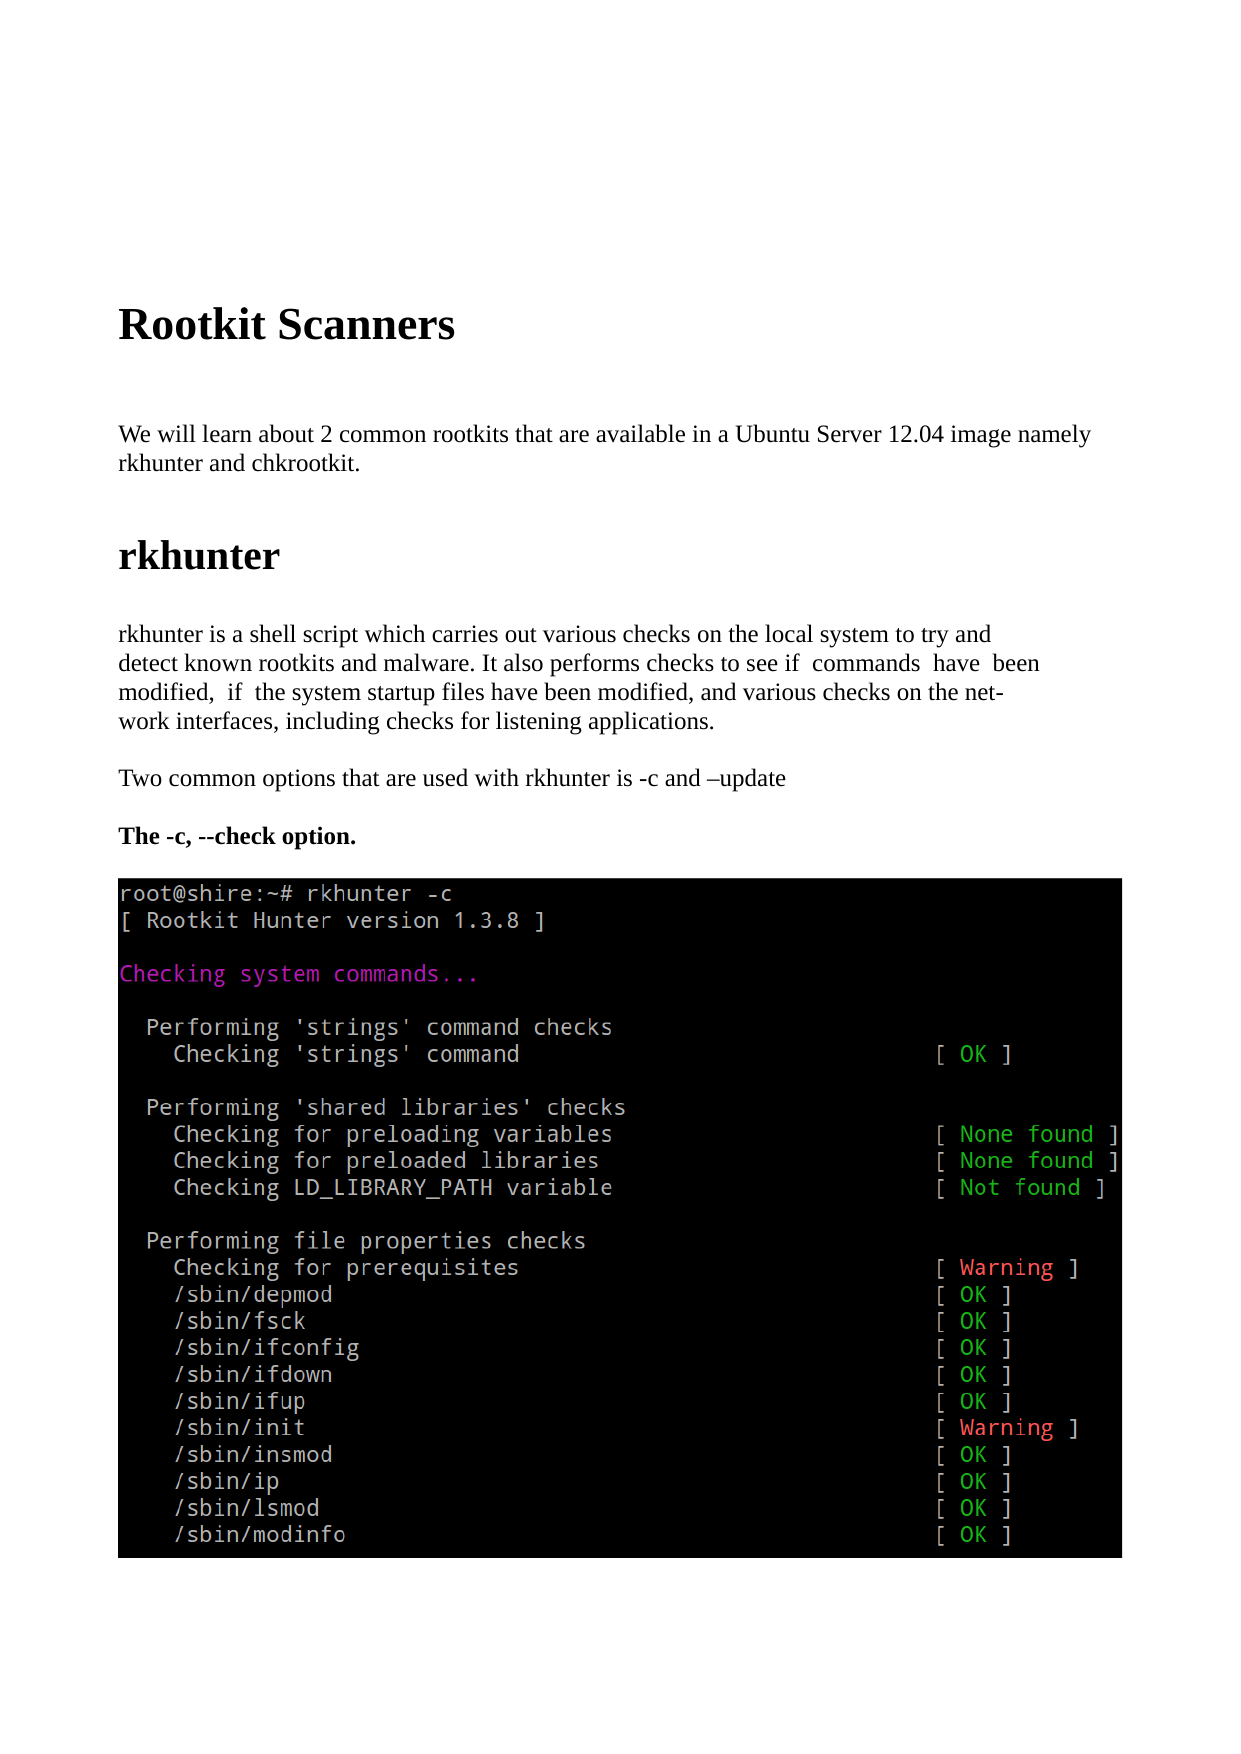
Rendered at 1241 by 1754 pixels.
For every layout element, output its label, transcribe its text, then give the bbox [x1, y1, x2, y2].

text The -c, --check option. [118, 821, 1122, 849]
subtitle rkhunter [118, 530, 1122, 578]
text We will learn about 2 common rootkits that are available in a Ubuntu Server 12.04 image namely [118, 419, 1122, 448]
subtitle Rootkit Scanners [118, 296, 1122, 349]
text modified, if the system startup files have been modified, and various checks on the net‐ [118, 677, 1122, 706]
text Two common options that are used with rkhunter is -c and –update [118, 763, 1122, 792]
text work interfaces, including checks for listening applications. [118, 706, 1122, 734]
text rkhunter and chkrootkit. [118, 448, 1122, 477]
text rkhunter is a shell script which carries out various checks on the local system to try and [118, 619, 1122, 648]
text detect known rootkits and malware. It also performs checks to see if commands have been [118, 648, 1122, 677]
picture [118, 878, 1123, 1558]
